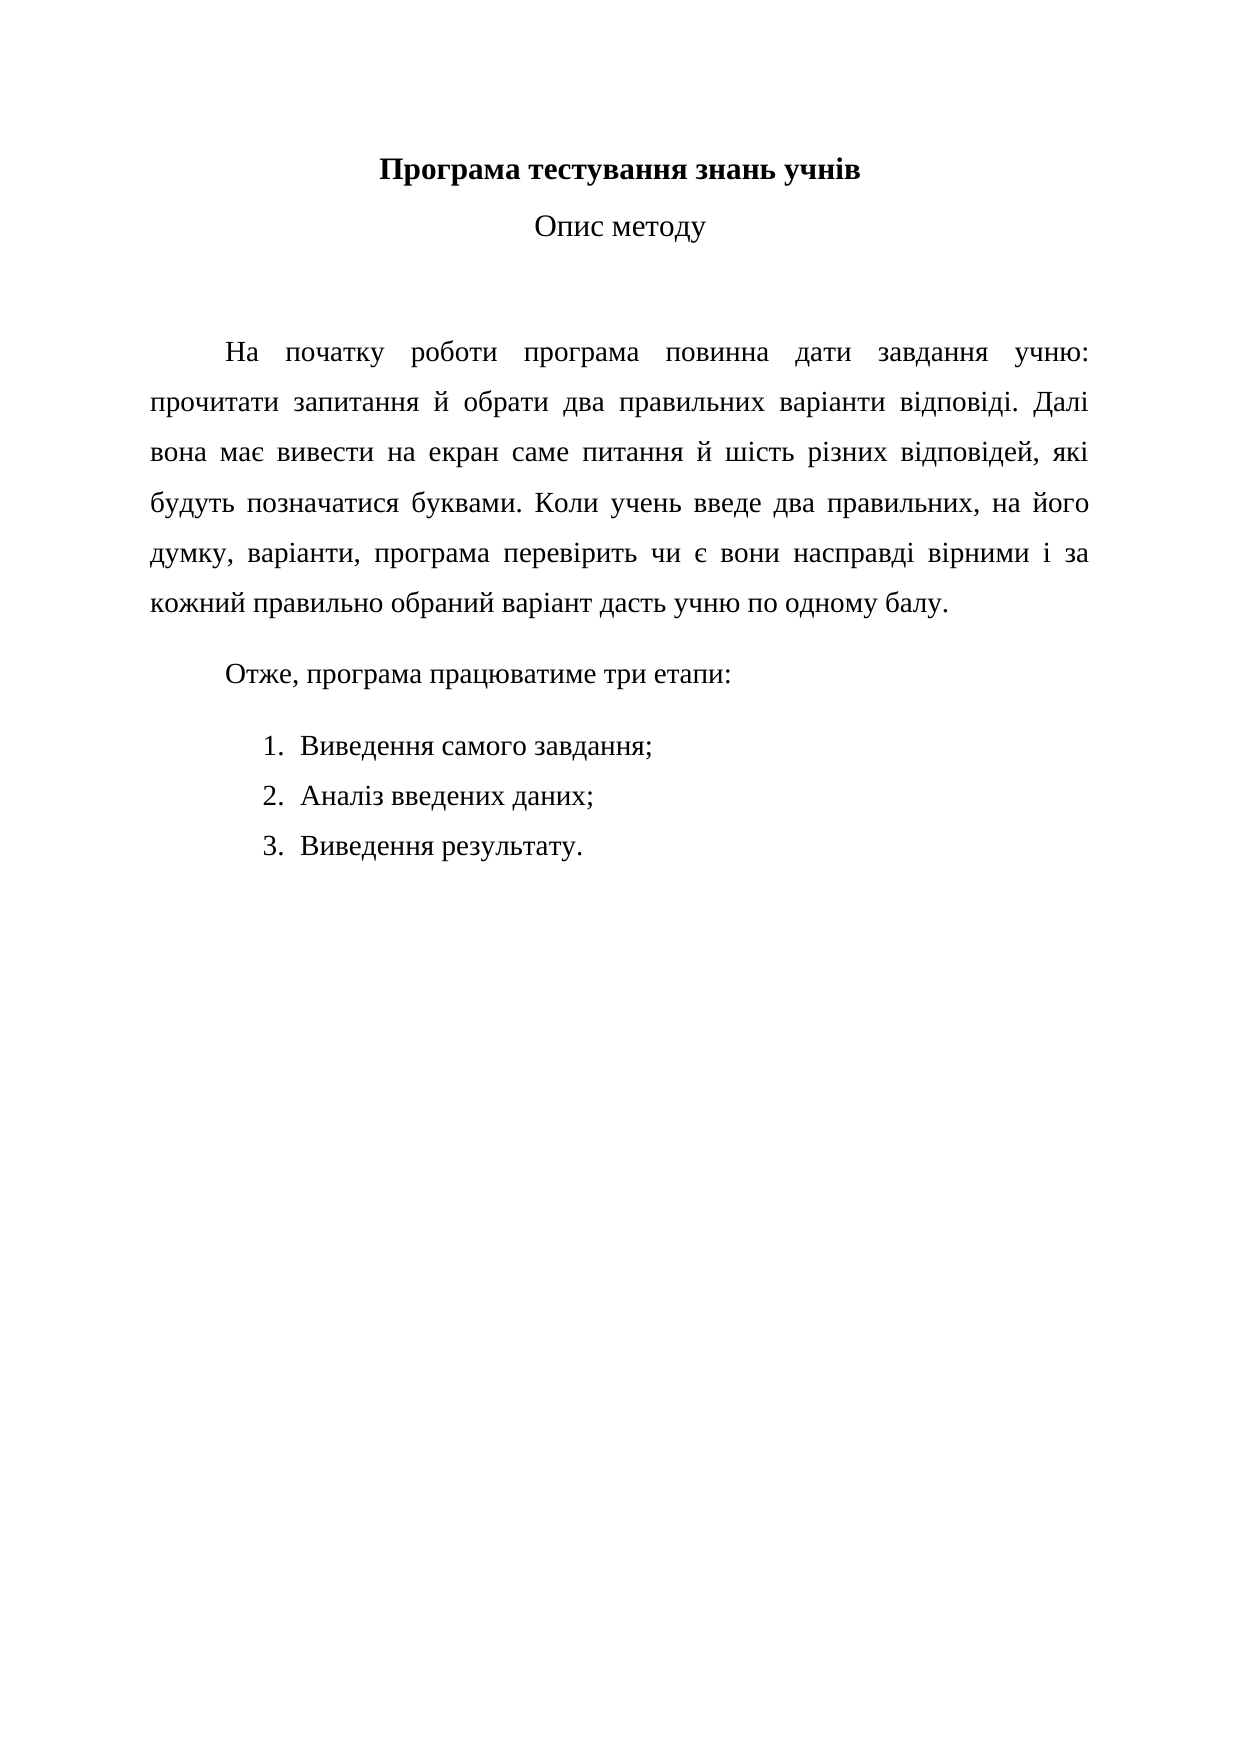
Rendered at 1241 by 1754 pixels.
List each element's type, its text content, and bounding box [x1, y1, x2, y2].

text Отже, програма працюватиме три етапи: [150, 656, 1090, 690]
text На початку роботи програма повинна дати завдання учню: прочитати запитання й обрати два правильних варіанти відповіді. Далі вона має вивести на екран саме питання й шість різних відповідей, які будуть позначатися буквами. Коли учень введе два правильних, на його думку, варіанти, програма перевірить чи є вони насправді вірними і за кожний правильно обраний варіант дасть учню по одному балу. [150, 334, 1090, 619]
list Виведення самого завдання; [262, 728, 1090, 761]
text Програма тестування знань учнів [150, 150, 1090, 186]
list Виведення результату. [262, 828, 1090, 862]
list Аналіз введених даних; [262, 778, 1090, 811]
text Опис методу [150, 207, 1090, 243]
